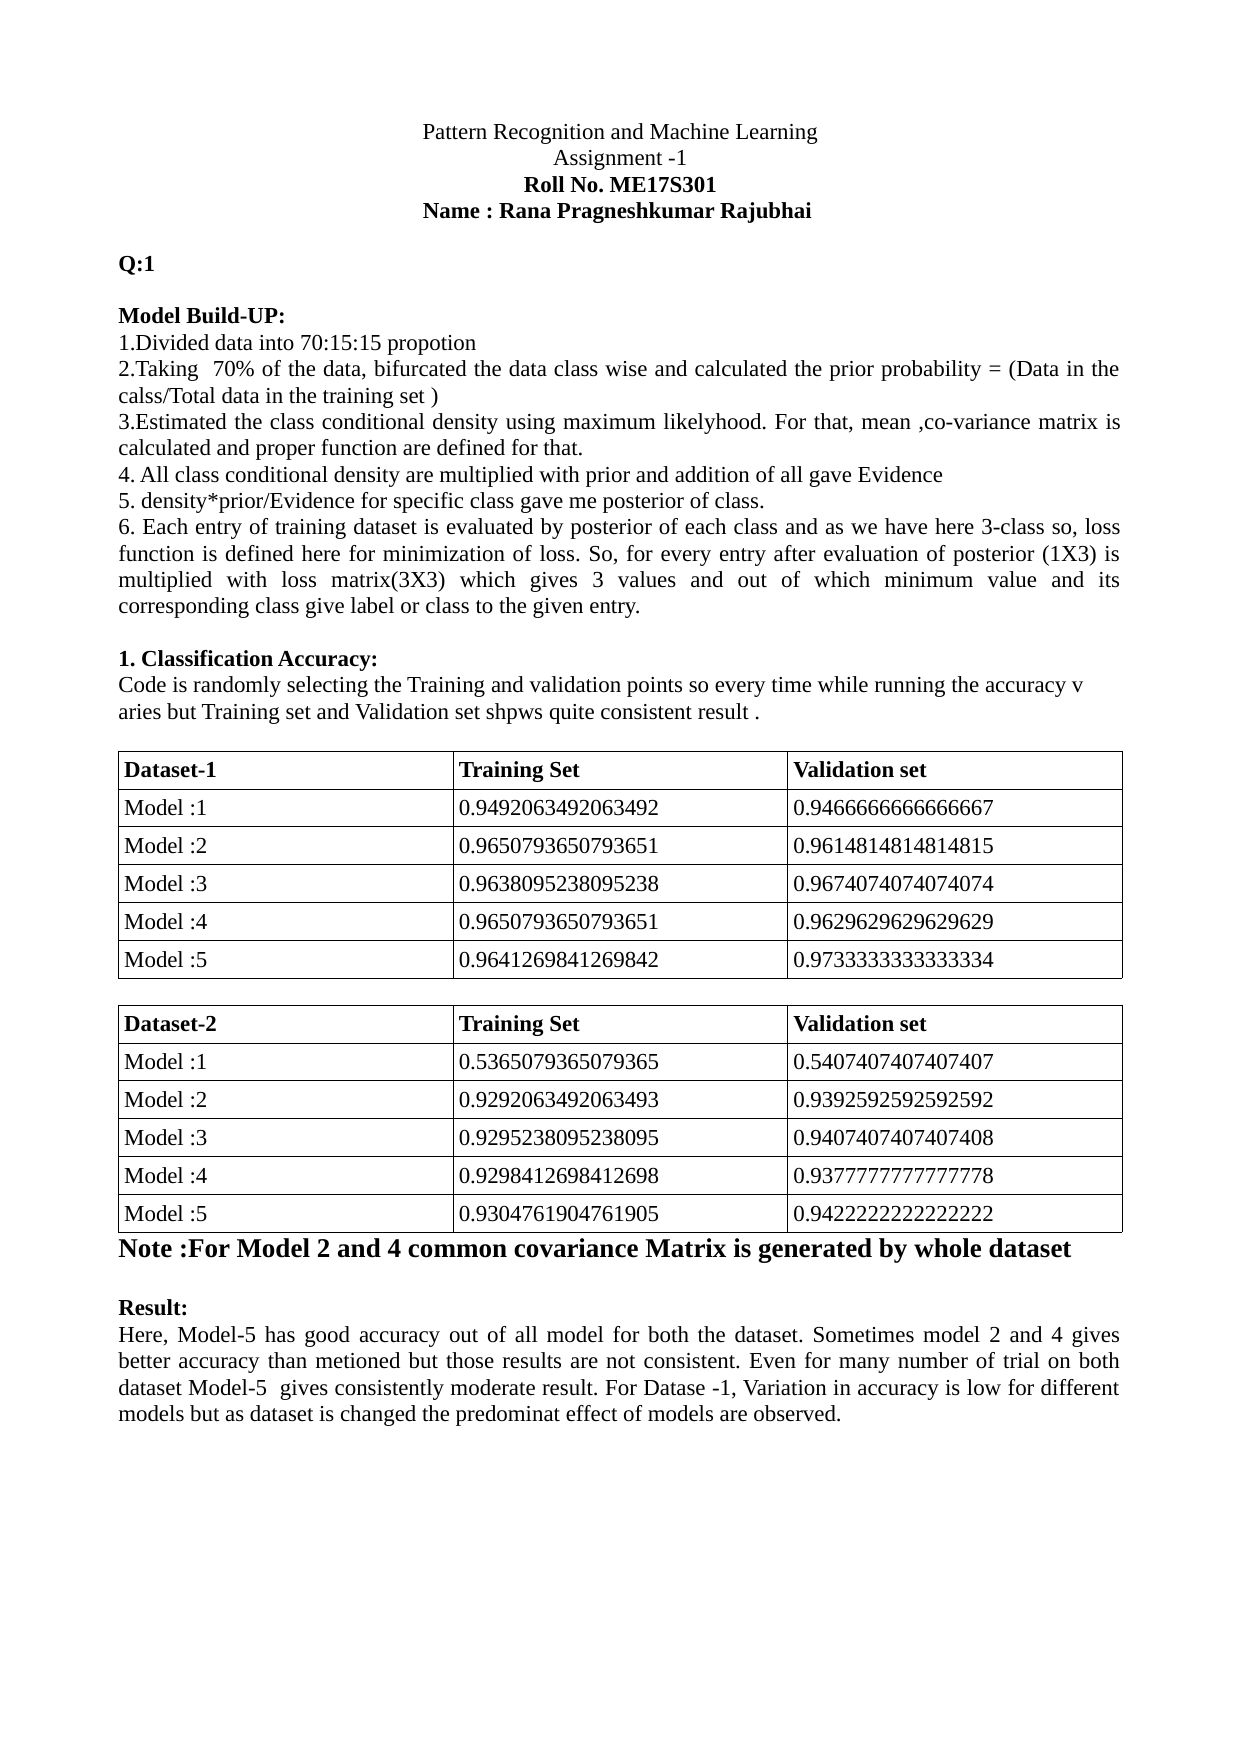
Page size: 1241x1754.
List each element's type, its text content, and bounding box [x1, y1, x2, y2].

table_cell 0.9629629629629629 [788, 903, 1122, 940]
text 1.Divided data into 70:15:15 propotion [118, 329, 1122, 355]
text Note :For Model 2 and 4 common covariance Matrix is generated by whole dataset [118, 1233, 1122, 1263]
table_cell 0.9650793650793651 [454, 827, 787, 864]
table_cell Model :5 [119, 1195, 453, 1232]
table_header Training Set [454, 1006, 787, 1042]
table_cell Model :2 [119, 827, 453, 864]
table_cell Model :3 [119, 865, 453, 902]
table_cell 0.9614814814814815 [788, 827, 1122, 864]
text 1. Classification Accuracy: [118, 645, 1122, 672]
table_header Validation set [788, 1006, 1122, 1042]
table_cell 0.9295238095238095 [454, 1119, 787, 1156]
table_cell 0.9298412698412698 [454, 1157, 787, 1194]
text aries but Training set and Validation set shpws quite consistent result . [118, 698, 1122, 724]
table_cell Model :1 [119, 1044, 453, 1080]
table_header Validation set [788, 752, 1122, 788]
text Result: [118, 1294, 1122, 1321]
text 3.Estimated the class conditional density using maximum likelyhood. For that, mean ,co-variance matrix is calculated and proper function are defined for that. [118, 408, 1122, 461]
table_cell 0.9422222222222222 [788, 1195, 1122, 1232]
text Assignment -1 [118, 144, 1122, 171]
text Name : Rana Pragneshkumar Rajubhai [118, 197, 1122, 223]
table_cell Model :1 [119, 790, 453, 826]
text 4. All class conditional density are multiplied with prior and addition of all gave Evidence [118, 461, 1122, 487]
table_cell Model :5 [119, 941, 453, 978]
table_cell 0.5407407407407407 [788, 1044, 1122, 1080]
table_cell 0.9466666666666667 [788, 790, 1122, 826]
table_cell 0.9292063492063493 [454, 1081, 787, 1118]
text Model Build-UP: [118, 303, 1122, 329]
text 2.Taking 70% of the data, bifurcated the data class wise and calculated the prior probability = (Data in the calss/Total data in the training set ) [118, 355, 1122, 408]
table_header Dataset-1 [119, 752, 453, 788]
table_cell 0.9733333333333334 [788, 941, 1122, 978]
table_cell 0.9638095238095238 [454, 865, 787, 902]
table_cell 0.9304761904761905 [454, 1195, 787, 1232]
table_cell 0.9377777777777778 [788, 1157, 1122, 1194]
table_cell 0.9492063492063492 [454, 790, 787, 826]
table_cell Model :3 [119, 1119, 453, 1156]
table_cell 0.9650793650793651 [454, 903, 787, 940]
table_cell 0.5365079365079365 [454, 1044, 787, 1080]
text Pattern Recognition and Machine Learning [118, 118, 1122, 144]
table_header Training Set [454, 752, 787, 788]
table_cell 0.9641269841269842 [454, 941, 787, 978]
text 6. Each entry of training dataset is evaluated by posterior of each class and as we have here 3-class so, loss function is defined here for minimization of loss. So, for every entry after evaluation of posterior (1X3) is multiplied with loss matrix(3X3) which gives 3 values and out of which minimum value and its corresponding class give label or class to the given entry. [118, 513, 1122, 619]
table_cell 0.9674074074074074 [788, 865, 1122, 902]
text Q:1 [118, 250, 1122, 276]
table_cell Model :4 [119, 903, 453, 940]
text Here, Model-5 has good accuracy out of all model for both the dataset. Sometimes model 2 and 4 gives better accuracy than metioned but those results are not consistent. Even for many number of trial on both dataset Model-5 gives consistently moderate result. For Datase -1, Variation in accuracy is low for different models but as dataset is changed the predominat effect of models are observed. [118, 1321, 1122, 1426]
table_cell 0.9407407407407408 [788, 1119, 1122, 1156]
table_header Dataset-2 [119, 1006, 453, 1042]
text Code is randomly selecting the Training and validation points so every time while running the accuracy v [118, 672, 1122, 698]
table_cell Model :2 [119, 1081, 453, 1118]
table_cell Model :4 [119, 1157, 453, 1194]
text Roll No. ME17S301 [118, 171, 1122, 197]
text 5. density*prior/Evidence for specific class gave me posterior of class. [118, 487, 1122, 513]
table_cell 0.9392592592592592 [788, 1081, 1122, 1118]
